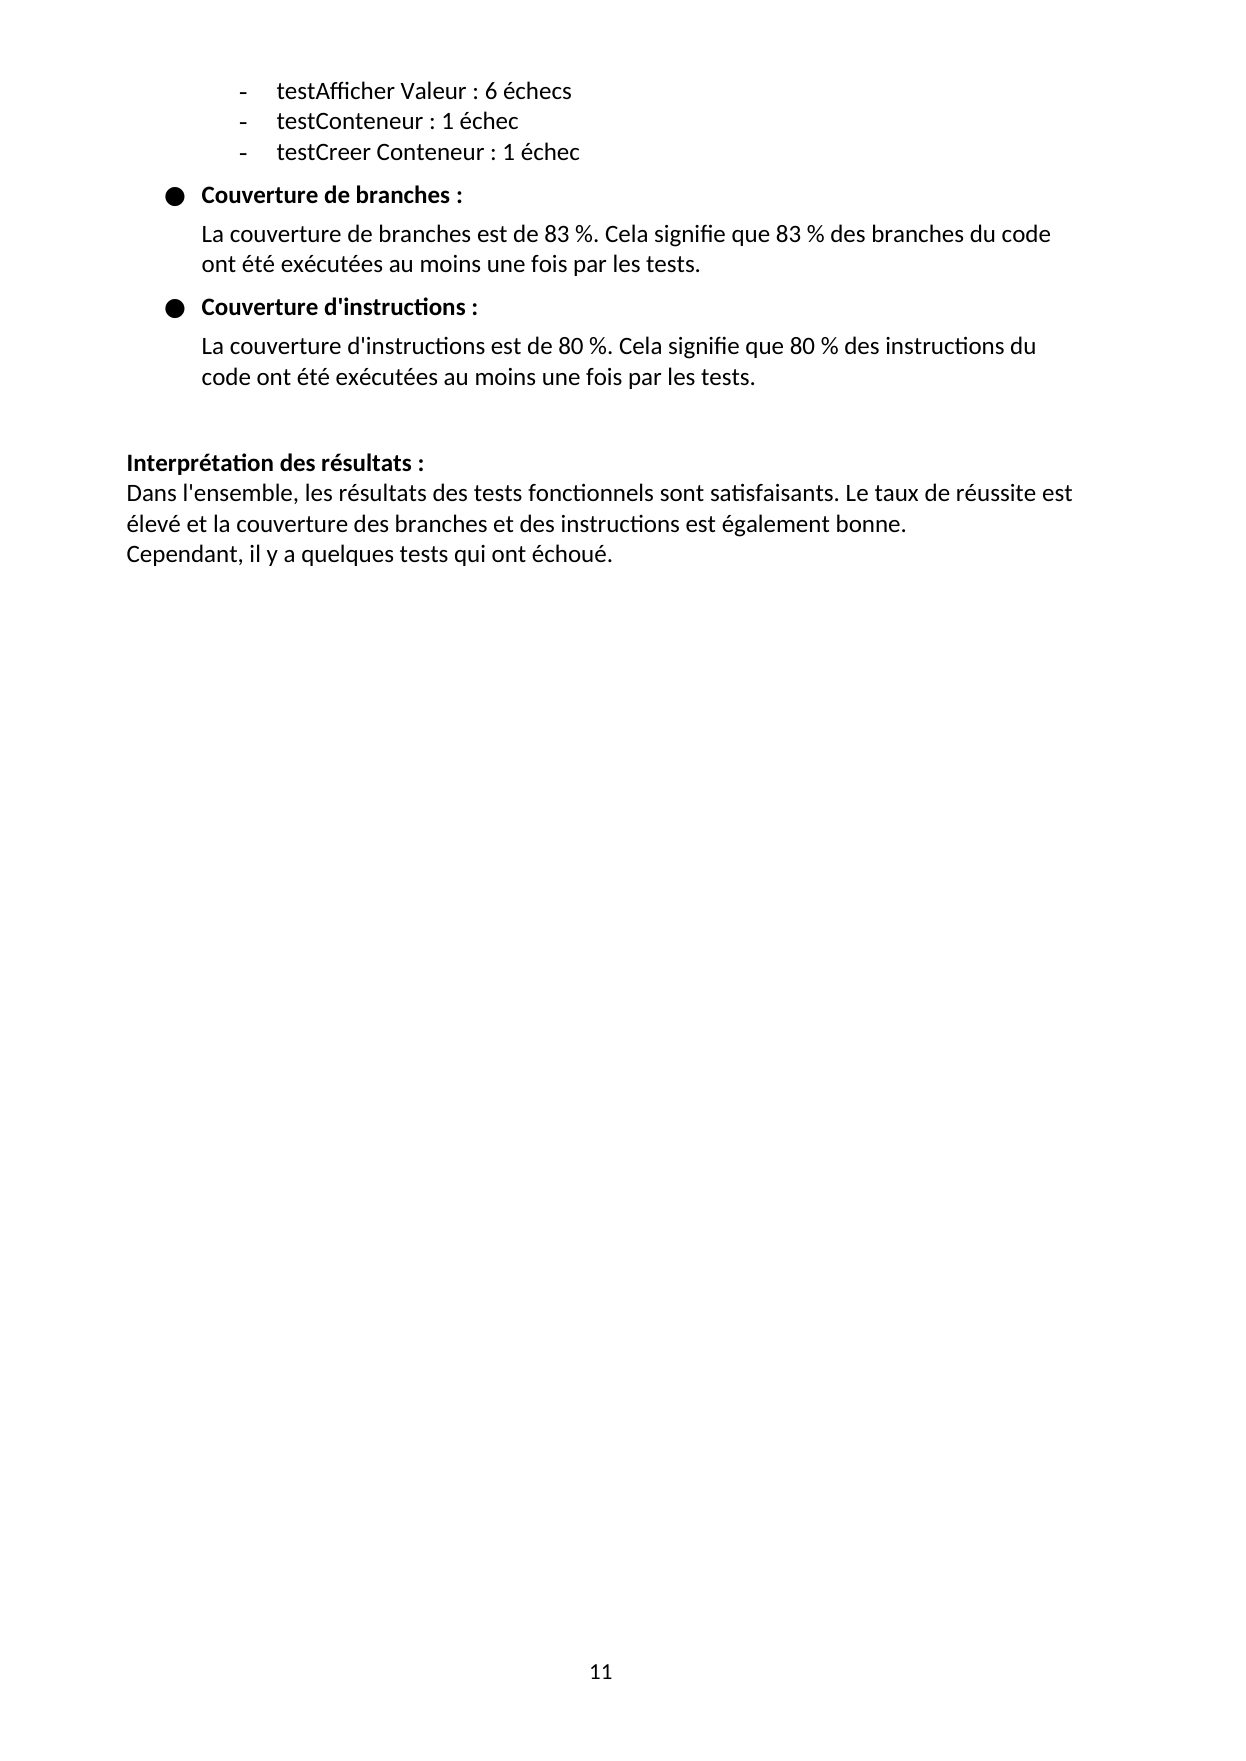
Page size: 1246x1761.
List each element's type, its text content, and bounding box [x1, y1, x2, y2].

list testCreer Conteneur : 1 échec [239, 136, 1075, 167]
list Couverture d'instructions : [164, 279, 1075, 330]
list testConteneur : 1 échec [239, 106, 1075, 136]
text Dans l'ensemble, les résultats des tests fonctionnels sont satisfaisants. Le taux de réussite est élevé et la couverture des branches et des instructions est également bonne. [126, 477, 1075, 538]
text La couverture de branches est de 83 %. Cela signifie que 83 % des branches du code ont été exécutées au moins une fois par les tests. [201, 218, 1075, 279]
list testAfficher Valeur : 6 échecs [239, 75, 1075, 106]
list Couverture de branches : [164, 167, 1075, 218]
text La couverture d'instructions est de 80 %. Cela signifie que 80 % des instructions du code ont été exécutées au moins une fois par les tests. [201, 330, 1075, 391]
text Cependant, il y a quelques tests qui ont échoué. [126, 538, 1075, 569]
text Interprétation des résultats : [126, 447, 1075, 477]
